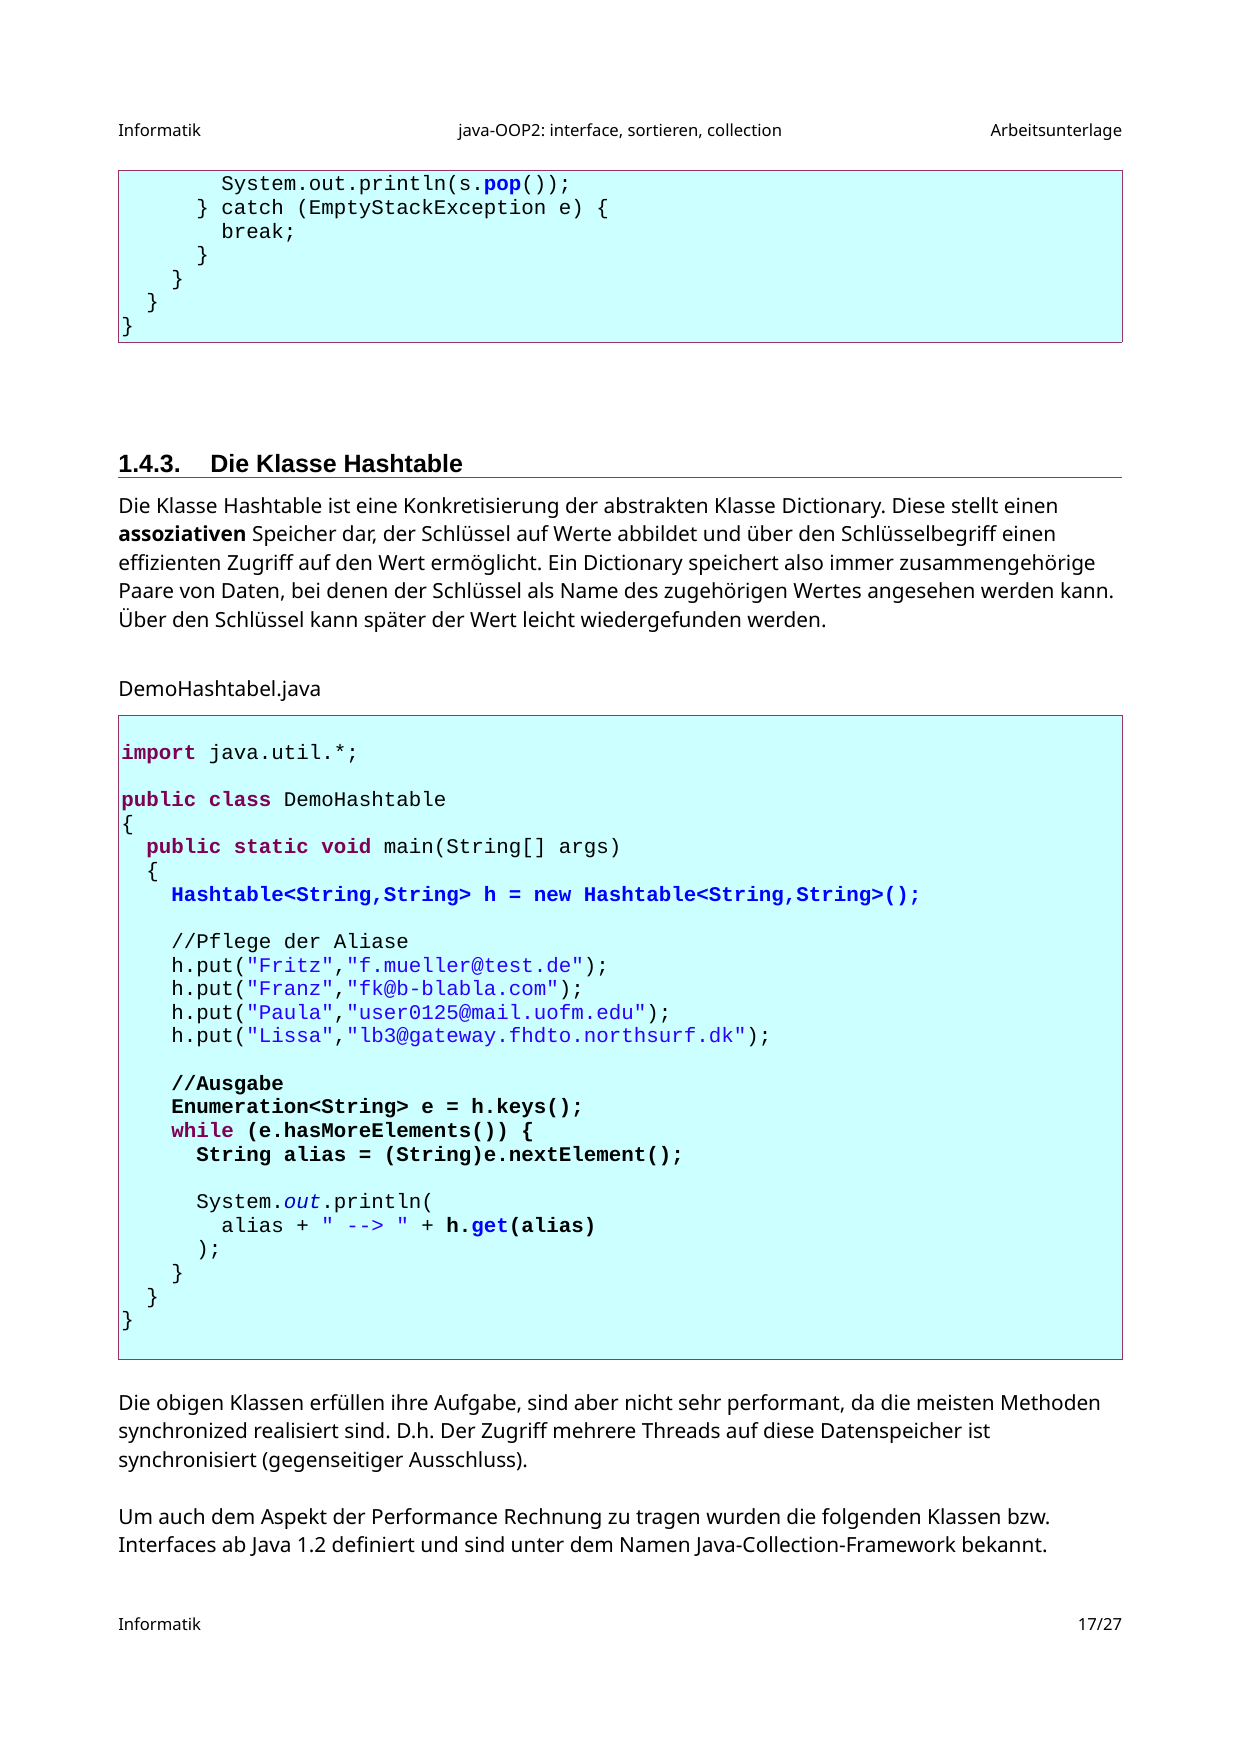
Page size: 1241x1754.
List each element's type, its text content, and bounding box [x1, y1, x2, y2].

text public class DemoHashtable [119, 786, 1122, 810]
text public static void main(String[] args) [119, 833, 1122, 857]
text //Ausgabe [119, 1070, 1122, 1093]
text } [119, 1259, 1122, 1283]
text alias + " --> " + h.get(alias) [119, 1212, 1122, 1235]
text String alias = (String)e.nextElement(); [119, 1141, 1122, 1164]
text h.put("Lissa","lb3@gateway.fhdto.northsurf.dk"); [119, 1022, 1122, 1046]
text } [119, 312, 1122, 342]
text System.out.println( [119, 1188, 1122, 1212]
text } [119, 1283, 1122, 1306]
text import java.util.*; [119, 739, 1122, 762]
text System.out.println(s.pop()); [119, 171, 1122, 194]
text } [119, 288, 1122, 312]
text Um auch dem Aspekt der Performance Rechnung zu tragen wurden die folgenden Klassen bzw. Interfaces ab Java 1.2 definiert und sind unter dem Namen Java-Collection-Framework bekannt. [118, 1502, 1122, 1559]
text } [119, 265, 1122, 288]
text ); [119, 1235, 1122, 1259]
text h.put("Fritz","f.mueller@test.de"); [119, 952, 1122, 975]
text Hashtable<String,String> h = new Hashtable<String,String>(); [119, 881, 1122, 904]
text break; [119, 218, 1122, 241]
text Die Klasse Hashtable ist eine Konkretisierung der abstrakten Klasse Dictionary. Diese stellt einen assoziativen Speicher dar, der Schlüssel auf Werte abbildet und über den Schlüsselbegriff einen effizienten Zugriff auf den Wert ermöglicht. Ein Dictionary speichert also immer zusammengehörige Paare von Daten, bei denen der Schlüssel als Name des zugehörigen Wertes angesehen werden kann. Über den Schlüssel kann später der Wert leicht wiedergefunden werden. [118, 491, 1122, 633]
text } catch (EmptyStackException e) { [119, 194, 1122, 218]
text while (e.hasMoreElements()) { [119, 1117, 1122, 1141]
text h.put("Paula","user0125@mail.uofm.edu"); [119, 999, 1122, 1022]
text Die obigen Klassen erfüllen ihre Aufgabe, sind aber nicht sehr performant, da die meisten Methoden synchronized realisiert sind. D.h. Der Zugriff mehrere Threads auf diese Datenspeicher ist synchronisiert (gegenseitiger Ausschluss). [118, 1388, 1122, 1473]
text h.put("Franz","fk@b-blabla.com"); [119, 975, 1122, 999]
text { [119, 857, 1122, 881]
text } [119, 1306, 1122, 1330]
subtitle Die Klasse Hashtable [118, 449, 1122, 477]
text { [119, 810, 1122, 833]
text Enumeration<String> e = h.keys(); [119, 1093, 1122, 1117]
text //Pflege der Aliase [119, 928, 1122, 952]
text DemoHashtabel.java [118, 674, 1122, 703]
text } [119, 241, 1122, 265]
